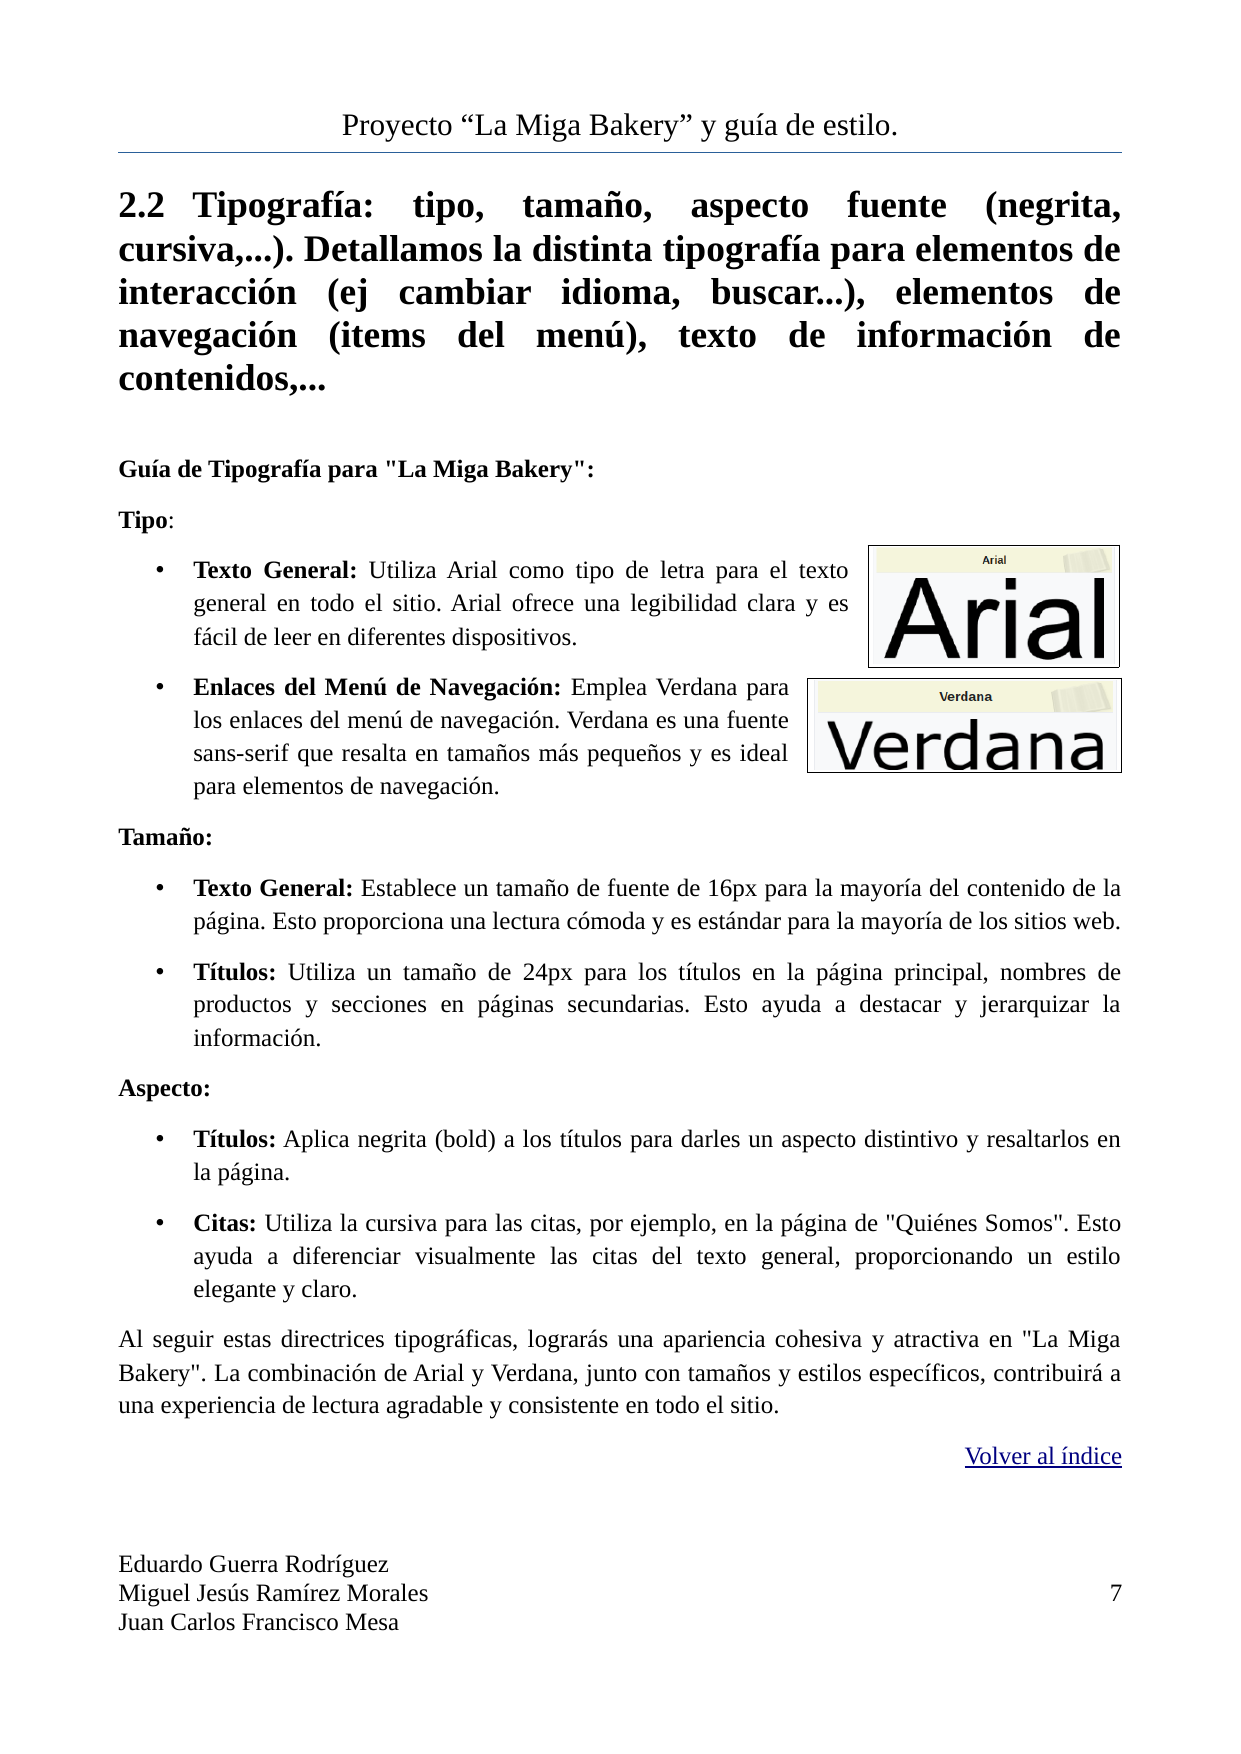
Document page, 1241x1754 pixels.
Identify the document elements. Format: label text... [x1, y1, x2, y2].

list Texto General: Utiliza Arial como tipo de letra para el texto general en todo el sitio. Arial ofrece una legibilidad clara y es fácil de leer en diferentes dispositivos. [156, 556, 868, 650]
text Aspecto: [118, 1073, 1122, 1102]
list Títulos: Utiliza un tamaño de 24px para los títulos en la página principal, nombres de productos y secciones en páginas secundarias. Esto ayuda a destacar y jerarquizar la información. [156, 957, 1122, 1051]
text Volver al índice [118, 1441, 1122, 1470]
list Citas: Utiliza la cursiva para las citas, por ejemplo, en la página de "Quiénes Somos". Esto ayuda a diferenciar visualmente las citas del texto general, proporcionando un estilo elegante y claro. [156, 1208, 1122, 1303]
picture [870, 547, 1116, 575]
list Texto General: Establece un tamaño de fuente de 16px para la mayoría del contenido de la página. Esto proporciona una lectura cómoda y es estándar para la mayoría de los sitios web. [156, 873, 1122, 934]
subtitle 2.2 Tipografía: tipo, tamaño, aspecto fuente (negrita, cursiva,...). Detallamos la distinta tipografía para elementos de interacción (ej cambiar idioma, buscar...), elementos de navegación (items del menú), texto de información de contenidos,... [118, 183, 1122, 442]
list Enlaces del Menú de Navegación: Emplea Verdana para los enlaces del menú de navegación. Verdana es una fuente sans-serif que resalta en tamaños más pequeños y es ideal para elementos de navegación. [156, 672, 1122, 800]
picture [810, 680, 1118, 770]
text Guía de Tipografía para "La Miga Bakery": [118, 454, 1122, 483]
text Tipo: [118, 505, 1122, 533]
list [869, 546, 1119, 667]
text Al seguir estas directrices tipográficas, lograrás una apariencia cohesiva y atractiva en "La Miga Bakery". La combinación de Arial y Verdana, junto con tamaños y estilos específicos, contribuirá a una experiencia de lectura agradable y consistente en todo el sitio. [118, 1324, 1122, 1419]
text Tamaño: [118, 822, 1122, 851]
list Títulos: Aplica negrita (bold) a los títulos para darles un aspecto distintivo y resaltarlos en la página. [156, 1124, 1122, 1186]
